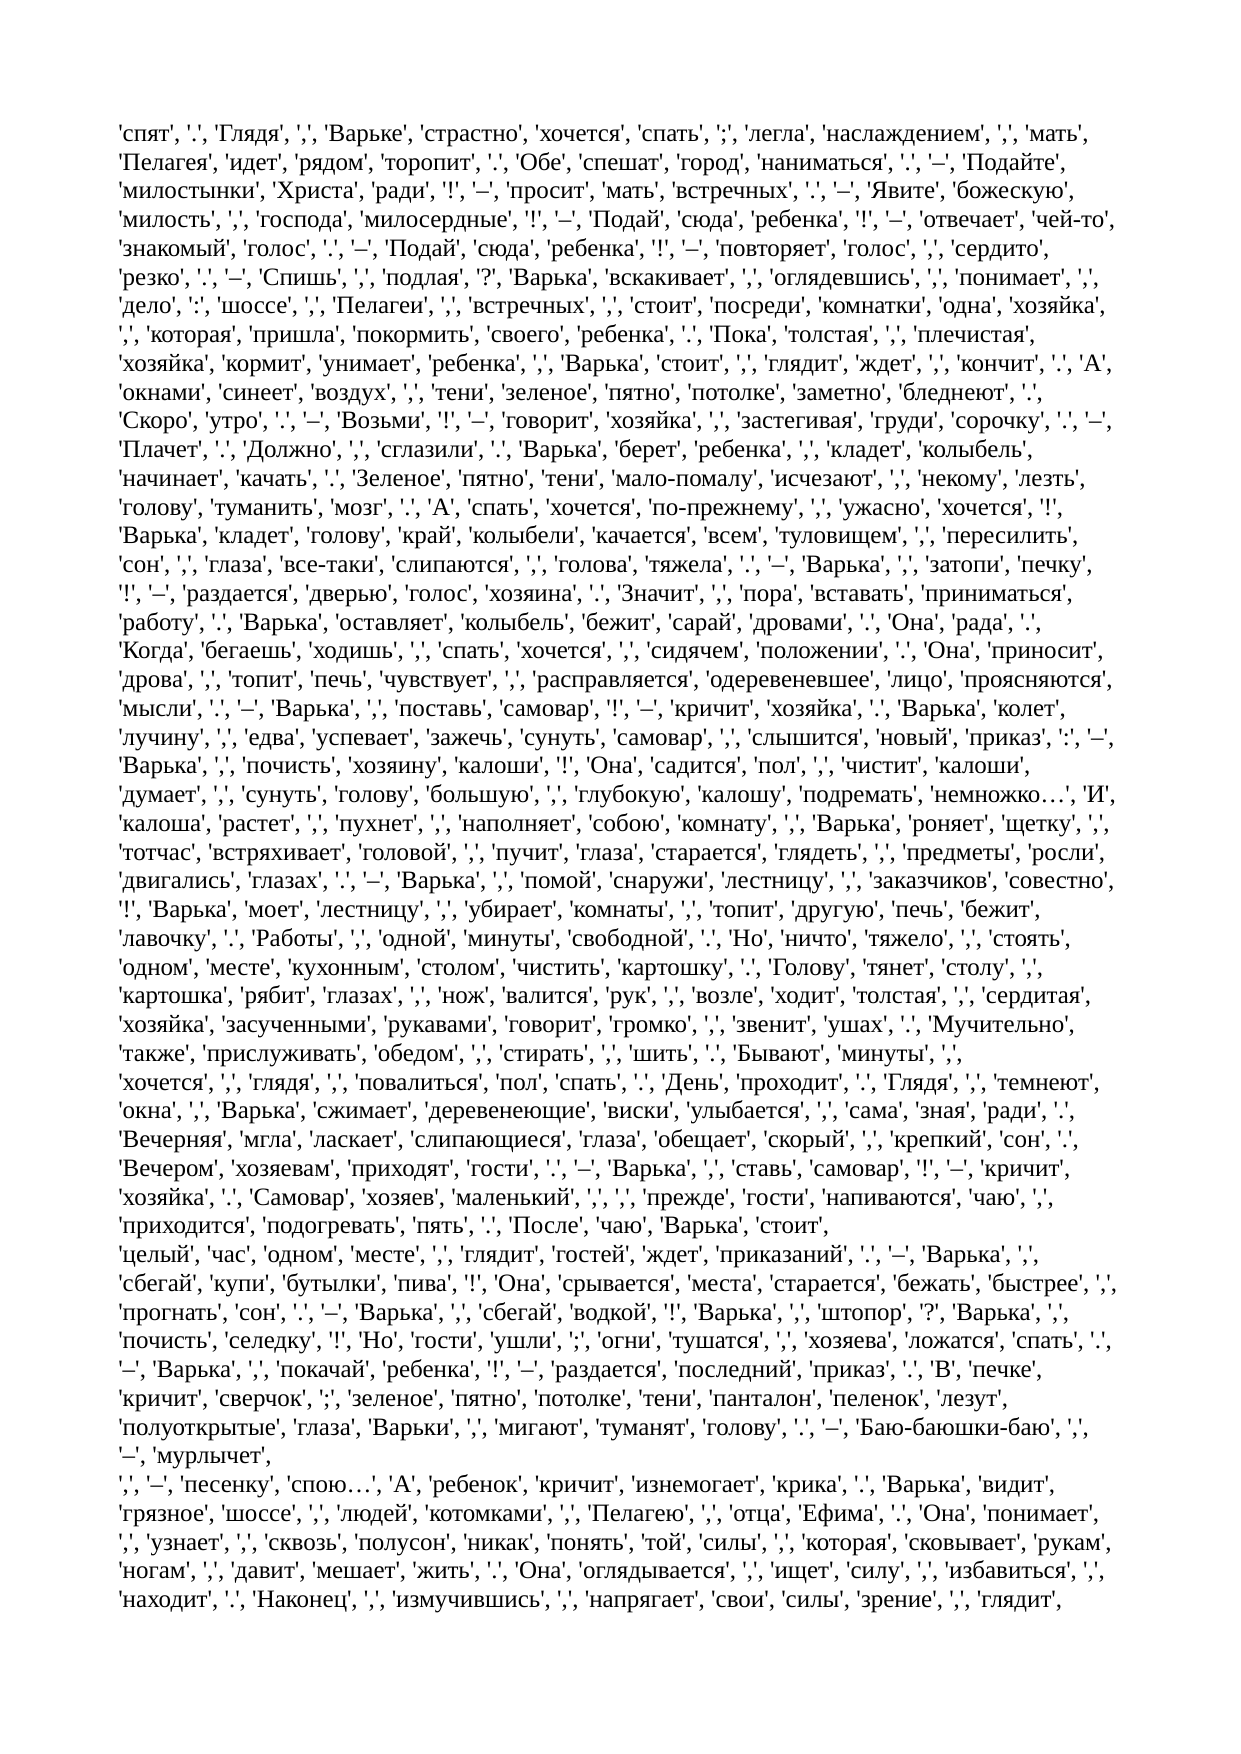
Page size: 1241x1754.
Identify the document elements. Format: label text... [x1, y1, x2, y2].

text ',', '–', 'песенку', 'спою…', 'А', 'ребенок', 'кричит', 'изнемогает', 'крика', '.', 'Варька', 'видит', 'грязное', 'шоссе', ',', 'людей', 'котомками', ',', 'Пелагею', ',', 'отца', 'Ефима', '.', 'Она', 'понимает', ',', 'узнает', ',', 'сквозь', 'полусон', 'никак', 'понять', 'той', 'силы', ',', 'которая', 'сковывает', 'рукам', 'ногам', ',', 'давит', 'мешает', 'жить', '.', 'Она', 'оглядывается', ',', 'ищет', 'силу', ',', 'избавиться', ',', 'находит', '.', 'Наконец', ',', 'измучившись', ',', 'напрягает', 'свои', 'силы', 'зрение', ',', 'глядит', [118, 1469, 1122, 1613]
text 'целый', 'час', 'одном', 'месте', ',', 'глядит', 'гостей', 'ждет', 'приказаний', '.', '–', 'Варька', ',', 'сбегай', 'купи', 'бутылки', 'пива', '!', 'Она', 'срывается', 'места', 'старается', 'бежать', 'быстрее', ',', 'прогнать', 'сон', '.', '–', 'Варька', ',', 'сбегай', 'водкой', '!', 'Варька', ',', 'штопор', '?', 'Варька', ',', 'почисть', 'селедку', '!', 'Но', 'гости', 'ушли', ';', 'огни', 'тушатся', ',', 'хозяева', 'ложатся', 'спать', '.', '–', 'Варька', ',', 'покачай', 'ребенка', '!', '–', 'раздается', 'последний', 'приказ', '.', 'В', 'печке', 'кричит', 'сверчок', ';', 'зеленое', 'пятно', 'потолке', 'тени', 'панталон', 'пеленок', 'лезут', 'полуоткрытые', 'глаза', 'Варьки', ',', 'мигают', 'туманят', 'голову', '.', '–', 'Баю-баюшки-баю', ',', '–', 'мурлычет', [118, 1239, 1122, 1469]
text 'хочется', ',', 'глядя', ',', 'повалиться', 'пол', 'спать', '.', 'День', 'проходит', '.', 'Глядя', ',', 'темнеют', 'окна', ',', 'Варька', 'сжимает', 'деревенеющие', 'виски', 'улыбается', ',', 'сама', 'зная', 'ради', '.', 'Вечерняя', 'мгла', 'ласкает', 'слипающиеся', 'глаза', 'обещает', 'скорый', ',', 'крепкий', 'сон', '.', 'Вечером', 'хозяевам', 'приходят', 'гости', '.', '–', 'Варька', ',', 'ставь', 'самовар', '!', '–', 'кричит', 'хозяйка', '.', 'Самовар', 'хозяев', 'маленький', ',', ',', 'прежде', 'гости', 'напиваются', 'чаю', ',', 'приходится', 'подогревать', 'пять', '.', 'После', 'чаю', 'Варька', 'стоит', [118, 1067, 1122, 1239]
text 'спят', '.', 'Глядя', ',', 'Варьке', 'страстно', 'хочется', 'спать', ';', 'легла', 'наслаждением', ',', 'мать', 'Пелагея', 'идет', 'рядом', 'торопит', '.', 'Обе', 'спешат', 'город', 'наниматься', '.', '–', 'Подайте', 'милостынки', 'Христа', 'ради', '!', '–', 'просит', 'мать', 'встречных', '.', '–', 'Явите', 'божескую', 'милость', ',', 'господа', 'милосердные', '!', '–', 'Подай', 'сюда', 'ребенка', '!', '–', 'отвечает', 'чей-то', 'знакомый', 'голос', '.', '–', 'Подай', 'сюда', 'ребенка', '!', '–', 'повторяет', 'голос', ',', 'сердито', 'резко', '.', '–', 'Спишь', ',', 'подлая', '?', 'Варька', 'вскакивает', ',', 'оглядевшись', ',', 'понимает', ',', 'дело', ':', 'шоссе', ',', 'Пелагеи', ',', 'встречных', ',', 'стоит', 'посреди', 'комнатки', 'одна', 'хозяйка', ',', 'которая', 'пришла', 'покормить', 'своего', 'ребенка', '.', 'Пока', 'толстая', ',', 'плечистая', 'хозяйка', 'кормит', 'унимает', 'ребенка', ',', 'Варька', 'стоит', ',', 'глядит', 'ждет', ',', 'кончит', '.', 'А', 'окнами', 'синеет', 'воздух', ',', 'тени', 'зеленое', 'пятно', 'потолке', 'заметно', 'бледнеют', '.', 'Скоро', 'утро', '.', '–', 'Возьми', '!', '–', 'говорит', 'хозяйка', ',', 'застегивая', 'груди', 'сорочку', '.', '–', 'Плачет', '.', 'Должно', ',', 'сглазили', '.', 'Варька', 'берет', 'ребенка', ',', 'кладет', 'колыбель', 'начинает', 'качать', '.', 'Зеленое', 'пятно', 'тени', 'мало-помалу', 'исчезают', ',', 'некому', 'лезть', 'голову', 'туманить', 'мозг', '.', 'А', 'спать', 'хочется', 'по-прежнему', ',', 'ужасно', 'хочется', '!', 'Варька', 'кладет', 'голову', 'край', 'колыбели', 'качается', 'всем', 'туловищем', ',', 'пересилить', 'сон', ',', 'глаза', 'все-таки', 'слипаются', ',', 'голова', 'тяжела', '.', '–', 'Варька', ',', 'затопи', 'печку', '!', '–', 'раздается', 'дверью', 'голос', 'хозяина', '.', 'Значит', ',', 'пора', 'вставать', 'приниматься', 'работу', '.', 'Варька', 'оставляет', 'колыбель', 'бежит', 'сарай', 'дровами', '.', 'Она', 'рада', '.', 'Когда', 'бегаешь', 'ходишь', ',', 'спать', 'хочется', ',', 'сидячем', 'положении', '.', 'Она', 'приносит', 'дрова', ',', 'топит', 'печь', 'чувствует', ',', 'расправляется', 'одеревеневшее', 'лицо', 'проясняются', 'мысли', '.', '–', 'Варька', ',', 'поставь', 'самовар', '!', '–', 'кричит', 'хозяйка', '.', 'Варька', 'колет', 'лучину', ',', 'едва', 'успевает', 'зажечь', 'сунуть', 'самовар', ',', 'слышится', 'новый', 'приказ', ':', '–', 'Варька', ',', 'почисть', 'хозяину', 'калоши', '!', 'Она', 'садится', 'пол', ',', 'чистит', 'калоши', 'думает', ',', 'сунуть', 'голову', 'большую', ',', 'глубокую', 'калошу', 'подремать', 'немножко…', 'И', 'калоша', 'растет', ',', 'пухнет', ',', 'наполняет', 'собою', 'комнату', ',', 'Варька', 'роняет', 'щетку', ',', 'тотчас', 'встряхивает', 'головой', ',', 'пучит', 'глаза', 'старается', 'глядеть', ',', 'предметы', 'росли', 'двигались', 'глазах', '.', '–', 'Варька', ',', 'помой', 'снаружи', 'лестницу', ',', 'заказчиков', 'совестно', '!', 'Варька', 'моет', 'лестницу', ',', 'убирает', 'комнаты', ',', 'топит', 'другую', 'печь', 'бежит', 'лавочку', '.', 'Работы', ',', 'одной', 'минуты', 'свободной', '.', 'Но', 'ничто', 'тяжело', ',', 'стоять', 'одном', 'месте', 'кухонным', 'столом', 'чистить', 'картошку', '.', 'Голову', 'тянет', 'столу', ',', 'картошка', 'рябит', 'глазах', ',', 'нож', 'валится', 'рук', ',', 'возле', 'ходит', 'толстая', ',', 'сердитая', 'хозяйка', 'засученными', 'рукавами', 'говорит', 'громко', ',', 'звенит', 'ушах', '.', 'Мучительно', 'также', 'прислуживать', 'обедом', ',', 'стирать', ',', 'шить', '.', 'Бывают', 'минуты', ',', [118, 118, 1122, 1067]
